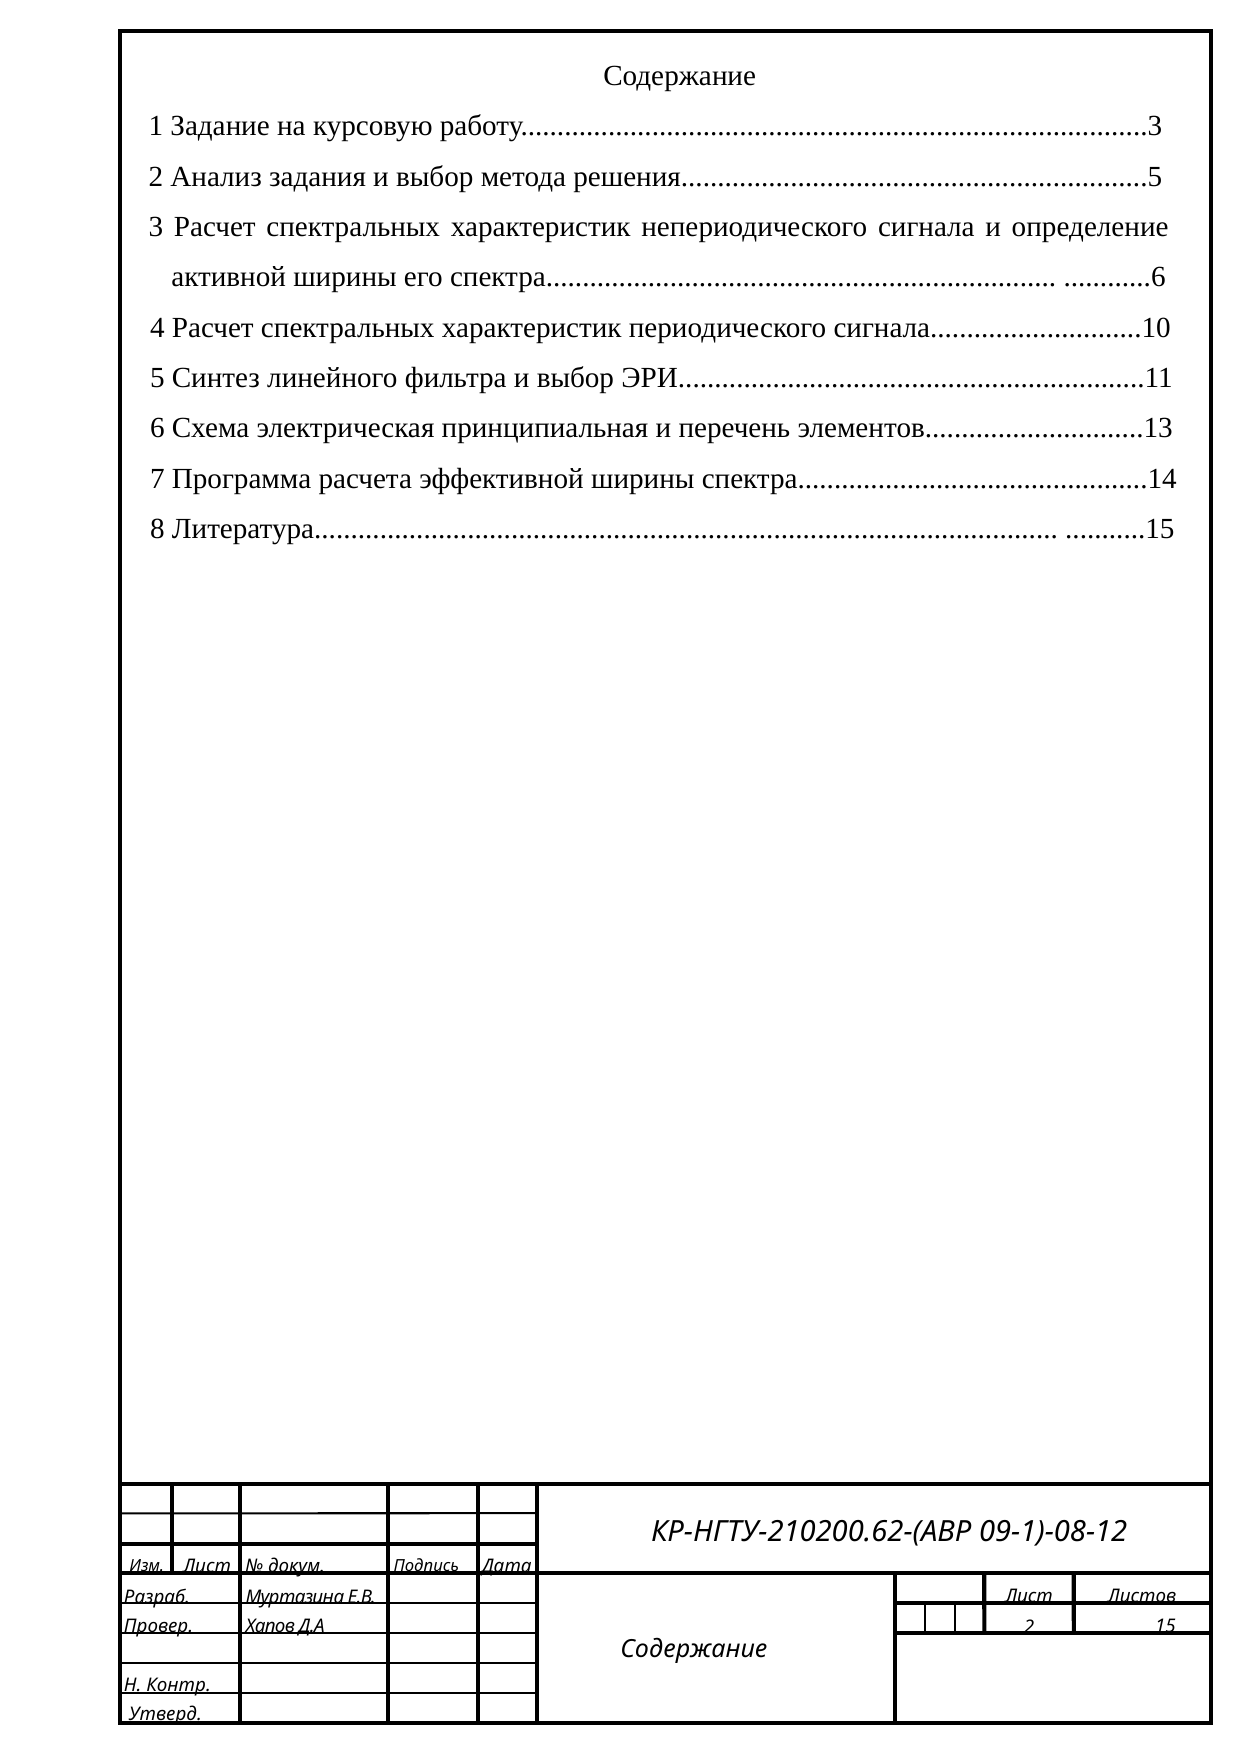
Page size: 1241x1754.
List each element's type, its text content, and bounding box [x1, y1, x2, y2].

text Содержание [148, 58, 1209, 92]
text 3 Расчет спектральных характеристик непериодического сигнала и определение активной ширины его спектра...................................................................... ............6 [148, 209, 1170, 293]
text 8 Литература...................................................................................................... ...........15 [150, 511, 1209, 544]
text 5 Синтез линейного фильтра и выбор ЭРИ................................................................11 [150, 360, 1209, 394]
text 4 Расчет спектральных характеристик периодического сигнала.............................10 [150, 310, 1209, 343]
text 7 Программа расчета эффективной ширины спектра................................................14 [150, 461, 1209, 494]
text 6 Схема электрическая принципиальная и перечень элементов..............................13 [150, 410, 1209, 444]
text 1 Задание на курсовую работу......................................................................................3 [148, 108, 1209, 142]
text 2 Анализ задания и выбор метода решения................................................................5 [148, 159, 1209, 192]
